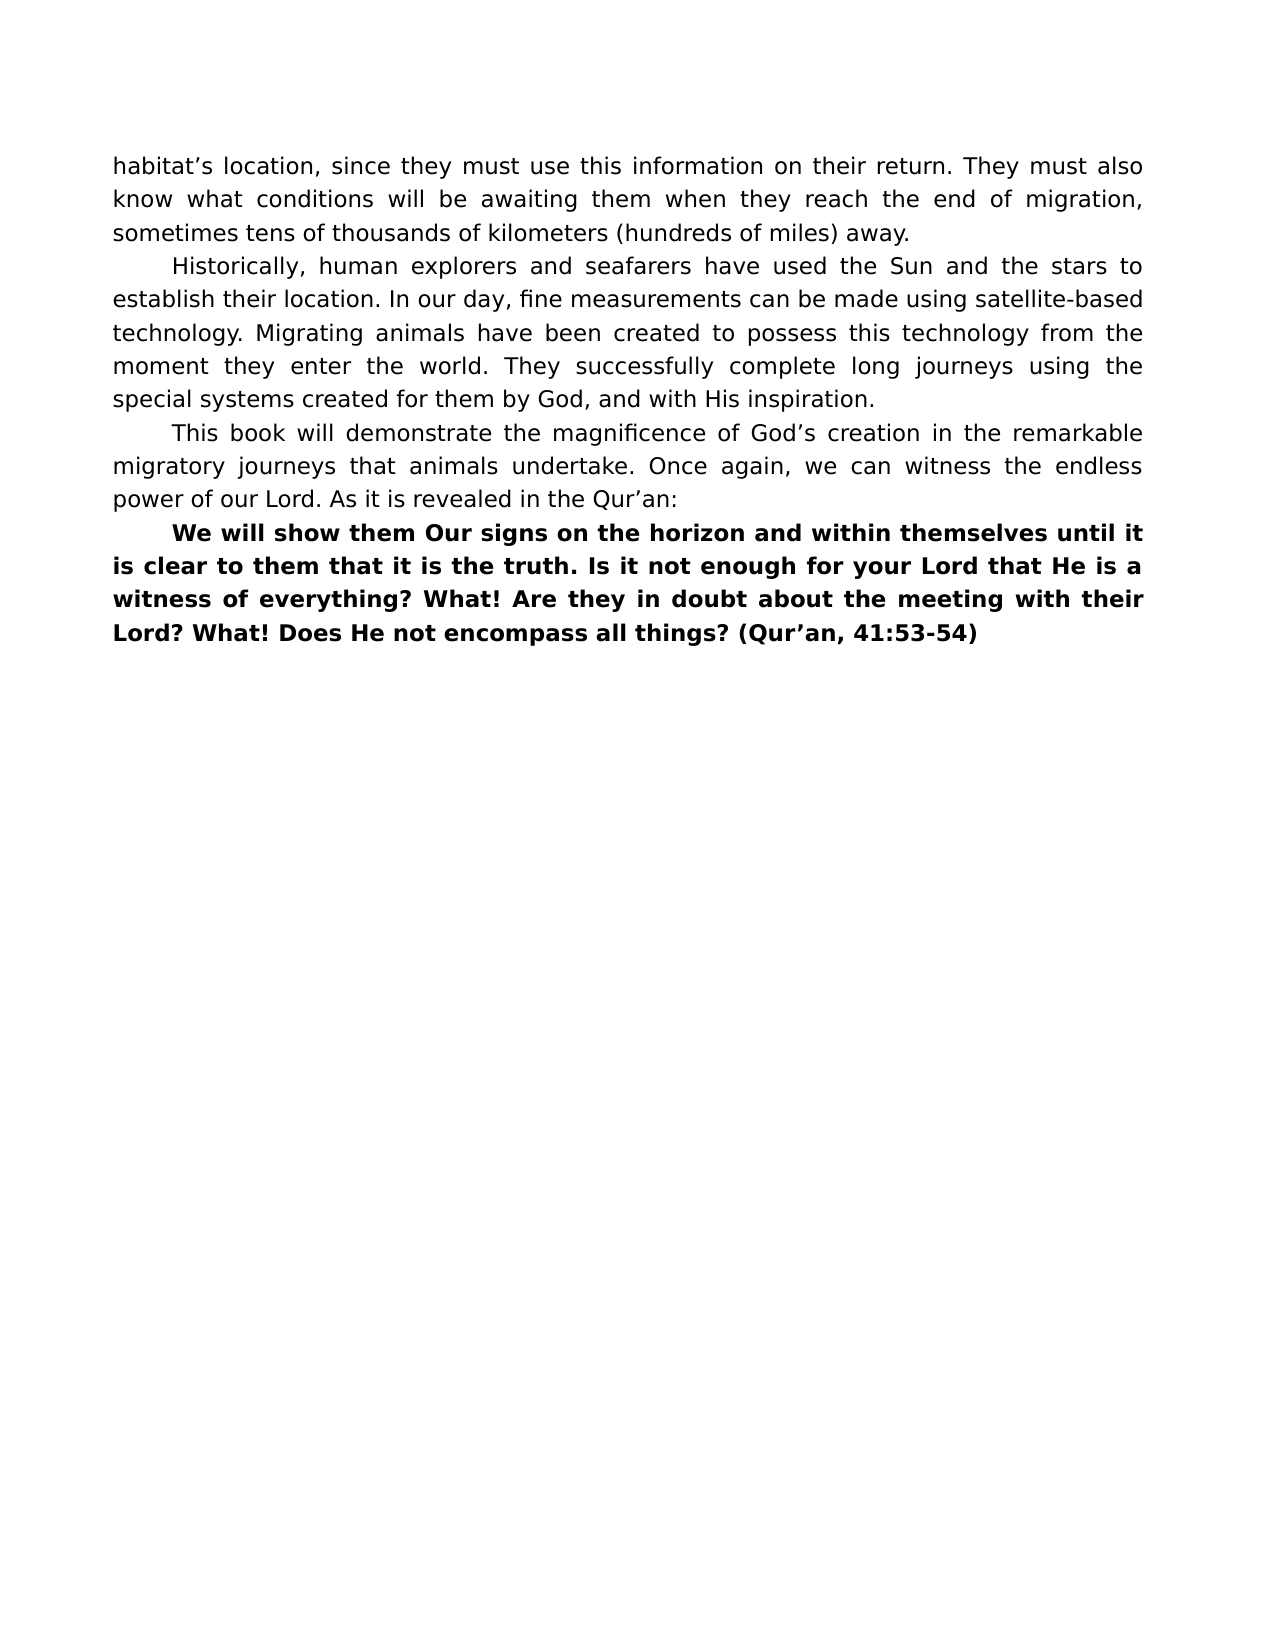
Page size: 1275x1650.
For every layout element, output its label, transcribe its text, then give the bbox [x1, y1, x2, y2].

text This book will demonstrate the magnificence of God’s creation in the remarkable migratory journeys that animals undertake. Once again, we can witness the endless power of our Lord. As it is revealed in the Qur’an: [112, 414, 1145, 514]
text habitat’s location, since they must use this information on their return. They must also know what conditions will be awaiting them when they reach the end of migration, sometimes tens of thousands of kilometers (hundreds of miles) away. [112, 148, 1145, 248]
text We will show them Our signs on the horizon and within themselves until it is clear to them that it is the truth. Is it not enough for your Lord that He is a witness of everything? What! Are they in doubt about the meeting with their Lord? What! Does He not encompass all things? (Qur’an, 41:53-54) [112, 514, 1145, 648]
text Historically, human explorers and seafarers have used the Sun and the stars to establish their location. In our day, fine measurements can be made using satellite-based technology. Migrating animals have been created to possess this technology from the moment they enter the world. They successfully complete long journeys using the special systems created for them by God, and with His inspiration. [112, 248, 1145, 414]
